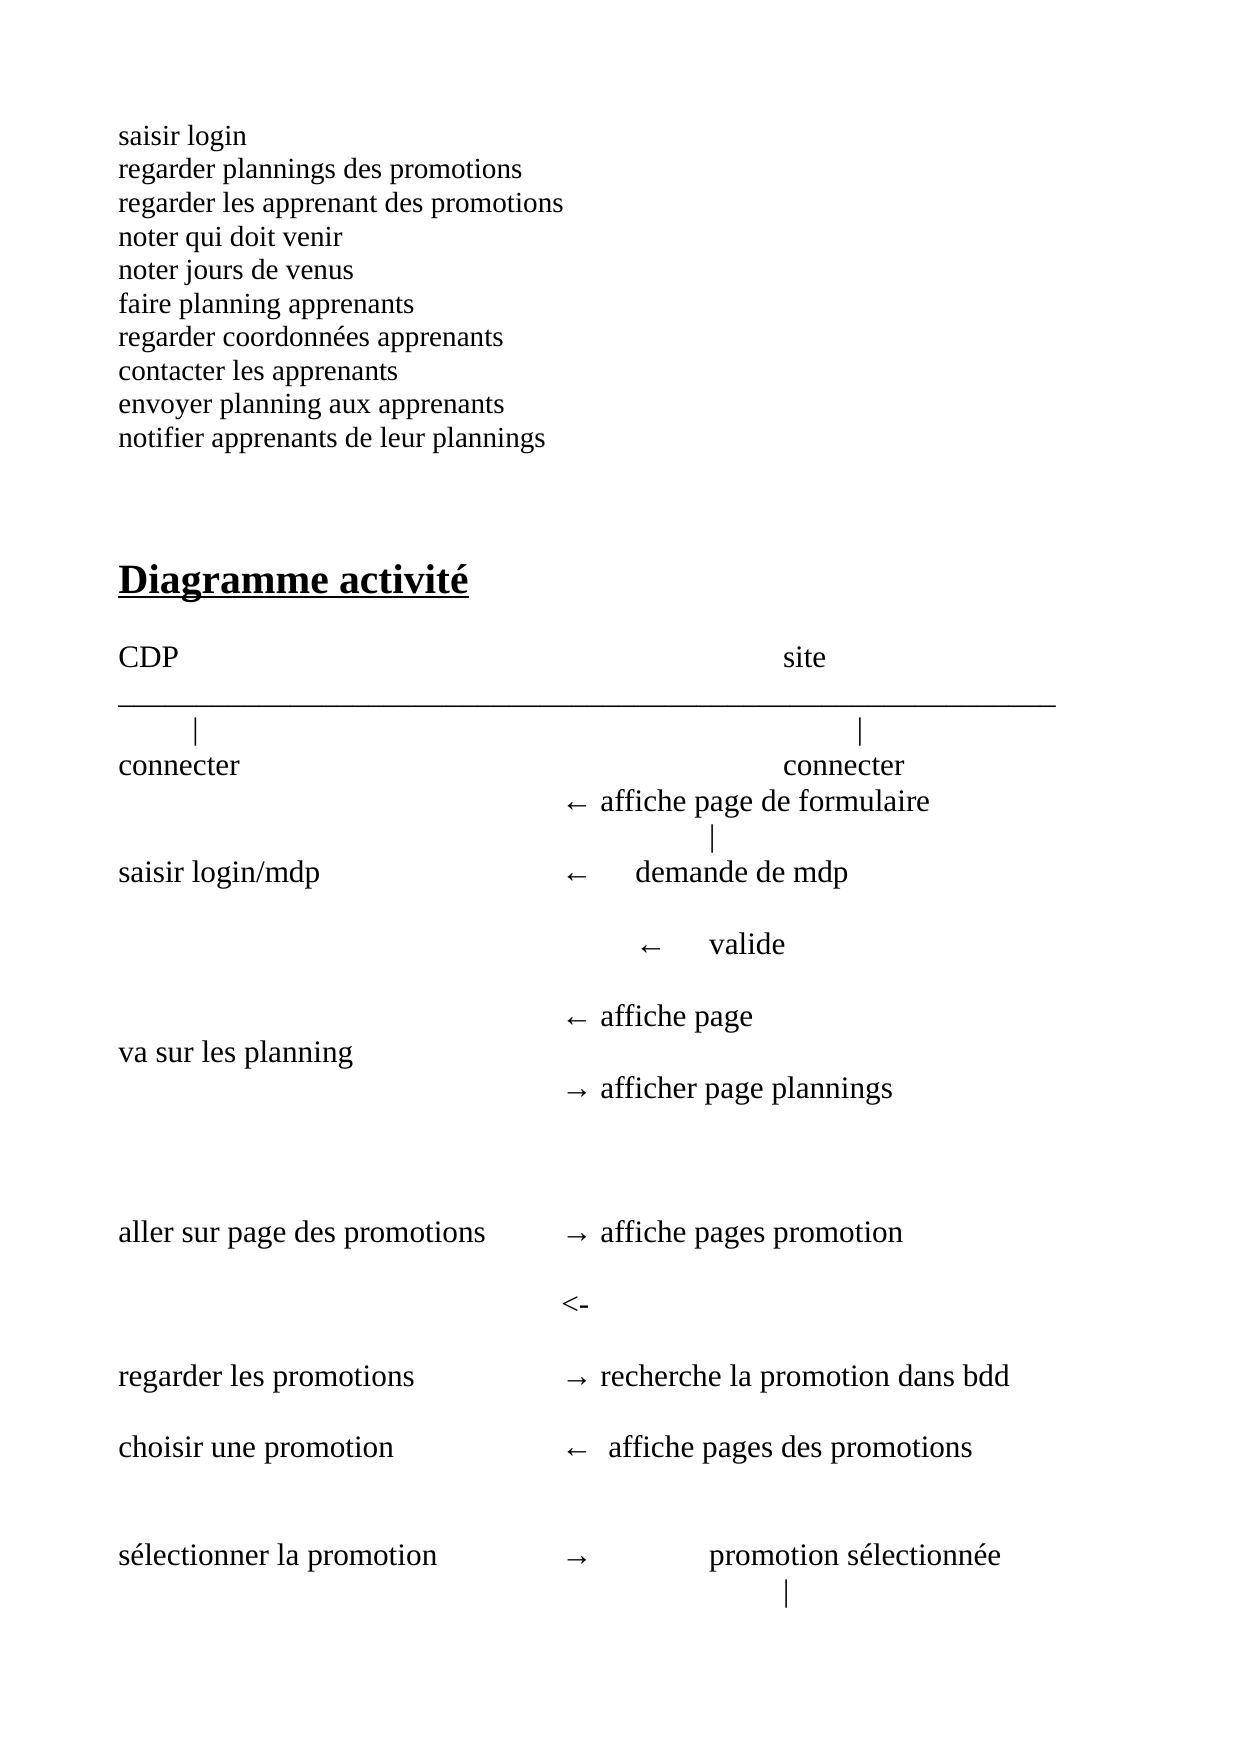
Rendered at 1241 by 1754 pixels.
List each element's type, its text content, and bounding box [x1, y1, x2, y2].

text regarder les promotions → recherche la promotion dans bdd [118, 1357, 1122, 1393]
text aller sur page des promotions → affiche pages promotion [118, 1213, 1122, 1249]
text sélectionner la promotion → promotion sélectionnée [118, 1536, 1122, 1572]
text notifier apprenants de leur plannings [118, 420, 1122, 453]
text | | [118, 710, 1122, 746]
text Diagramme activité [118, 554, 1122, 602]
text CDP site [118, 638, 1122, 674]
text noter jours de venus [118, 252, 1122, 286]
text va sur les planning [118, 1033, 1122, 1069]
text ← affiche page [118, 997, 1122, 1033]
text choisir une promotion ← affiche pages des promotions [118, 1429, 1122, 1464]
text faire planning apprenants [118, 286, 1122, 319]
text connecter connecter [118, 746, 1122, 782]
text | [118, 1572, 1122, 1608]
text saisir login [118, 118, 1122, 152]
text regarder les apprenant des promotions [118, 185, 1122, 219]
text ← affiche page de formulaire [118, 782, 1122, 818]
text noter qui doit venir [118, 219, 1122, 252]
text ← valide [118, 926, 1122, 961]
text regarder coordonnées apprenants [118, 319, 1122, 353]
text → afficher page plannings [118, 1069, 1122, 1105]
text <- [118, 1285, 1122, 1321]
text | [118, 818, 1122, 854]
text envoyer planning aux apprenants [118, 386, 1122, 420]
text saisir login/mdp ← demande de mdp [118, 854, 1122, 889]
text regarder plannings des promotions [118, 152, 1122, 185]
text ____________________________________________________________ [118, 674, 1122, 710]
text contacter les apprenants [118, 353, 1122, 386]
